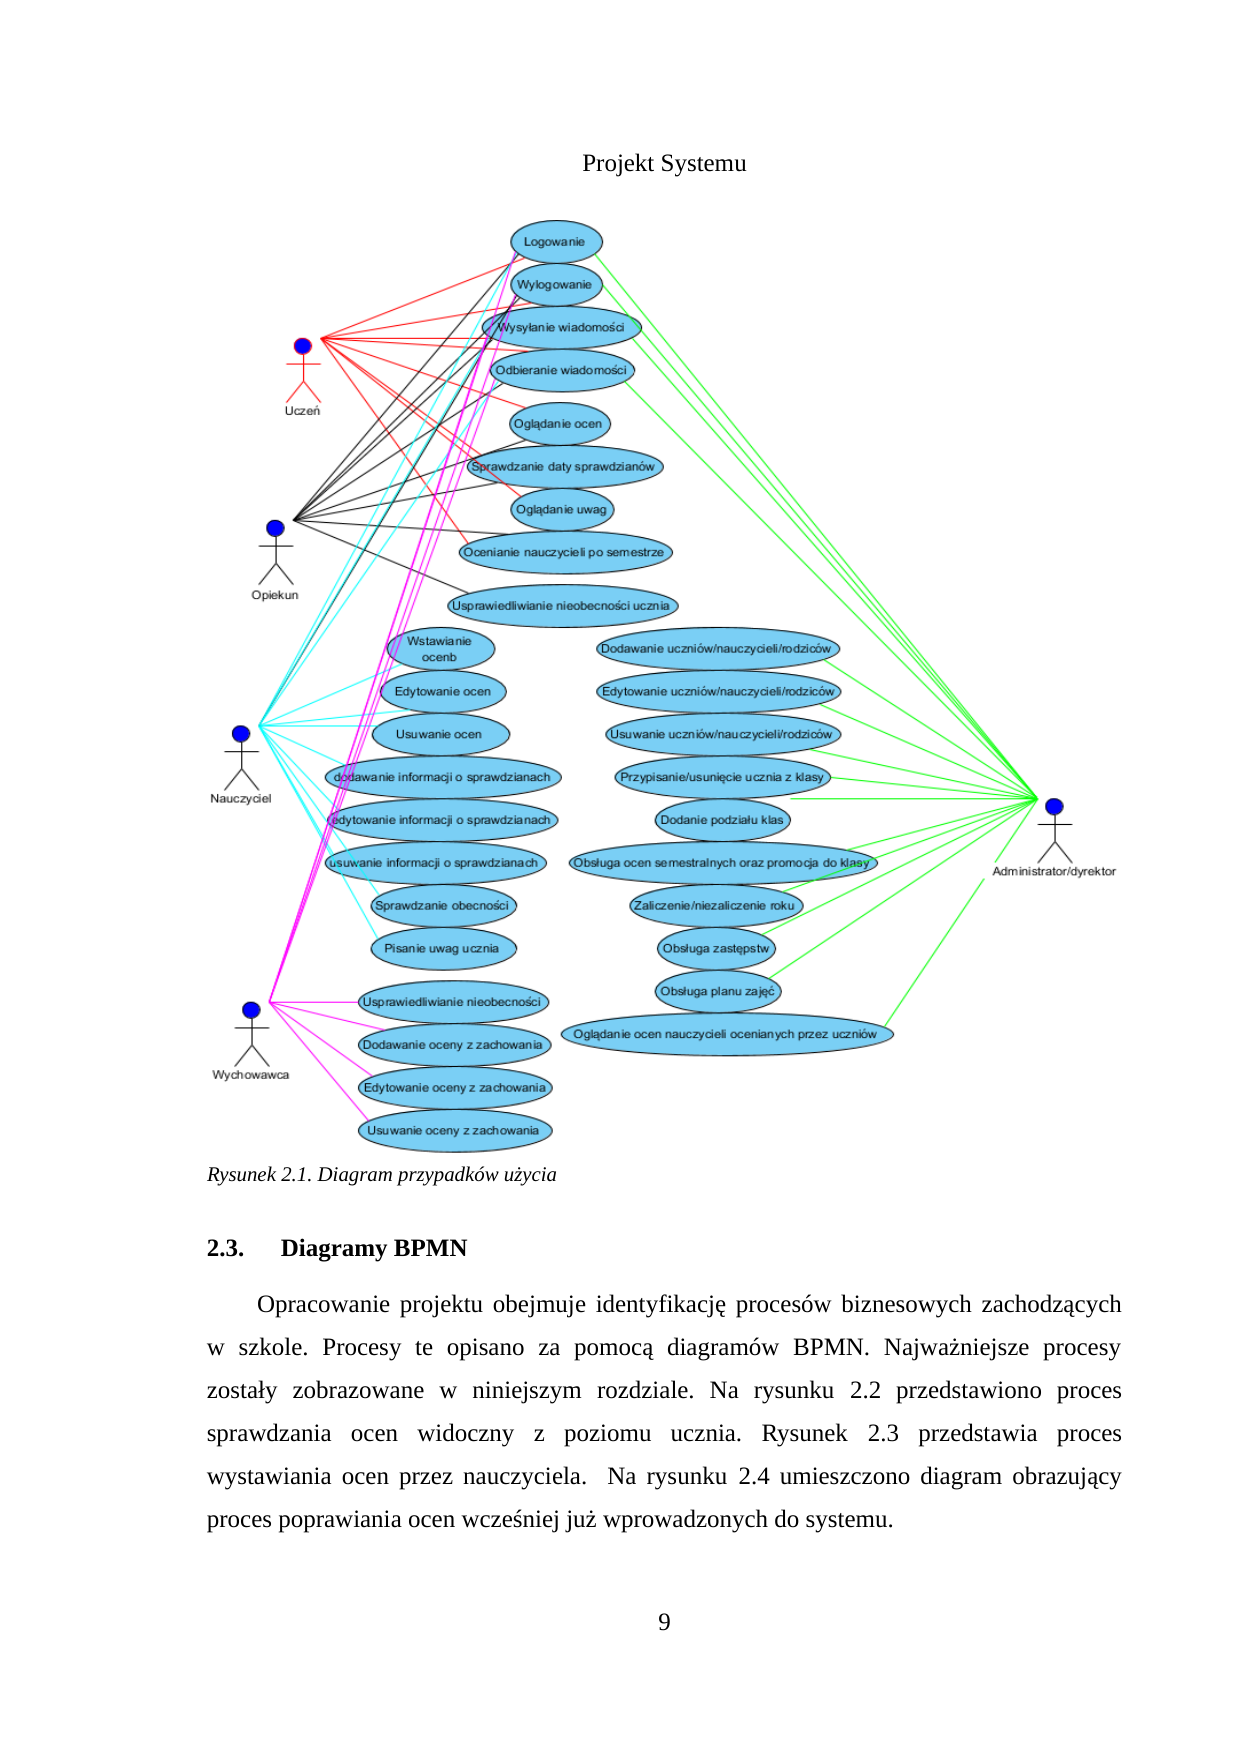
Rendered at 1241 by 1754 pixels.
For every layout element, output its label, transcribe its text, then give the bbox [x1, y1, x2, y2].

text Rysunek 2.1. Diagram przypadków użycia [207, 218, 1123, 1186]
subtitle Diagramy BPMN [207, 1233, 1122, 1262]
text Opracowanie projektu obejmuje identyfikację procesów biznesowych zachodzących w szkole. Procesy te opisano za pomocą diagramów BPMN. Najważniejsze procesy zostały zobrazowane w niniejszym rozdziale. Na rysunku 2.2 przedstawiono proces sprawdzania ocen widoczny z poziomu ucznia. Rysunek 2.3 przedstawia proces wystawiania ocen przez nauczyciela. Na rysunku 2.4 umieszczono diagram obrazujący proces poprawiania ocen wcześniej już wprowadzonych do systemu. [207, 1289, 1122, 1533]
picture [209, 220, 1120, 1156]
